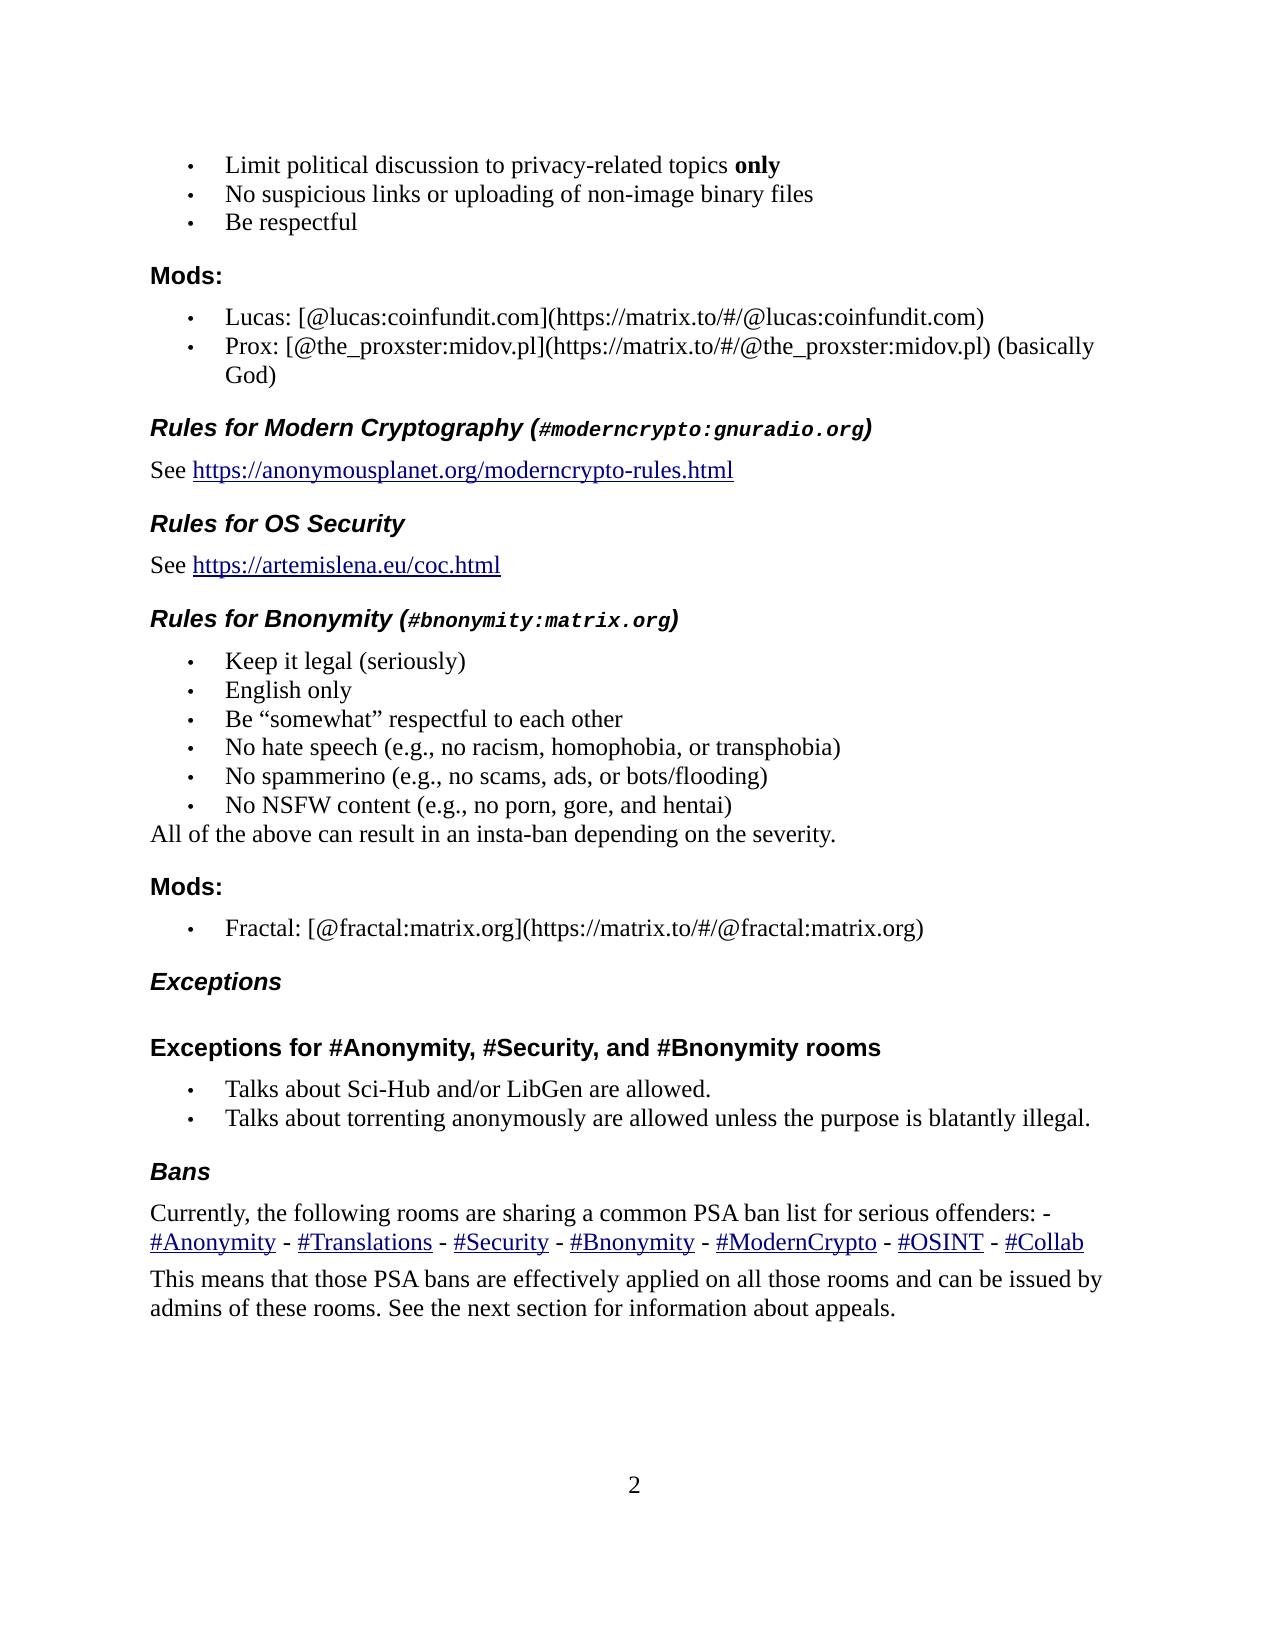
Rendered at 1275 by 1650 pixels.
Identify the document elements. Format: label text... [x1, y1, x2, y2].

text See https://anonymousplanet.org/moderncrypto-rules.html [150, 456, 1125, 484]
list Be “somewhat” respectful to each other [187, 704, 1125, 732]
list No suspicious links or uploading of non-image binary files [187, 179, 1125, 207]
list Talks about torrenting anonymously are allowed unless the purpose is blatantly illegal. [187, 1103, 1125, 1132]
list No hate speech (e.g., no racism, homophobia, or transphobia) [187, 732, 1125, 761]
list Be respectful [187, 207, 1125, 236]
list No NSFW content (e.g., no porn, gore, and hentai) [187, 790, 1125, 819]
subtitle Mods: [150, 261, 1125, 290]
list English only [187, 675, 1125, 704]
list No spammerino (e.g., no scams, ads, or bots/flooding) [187, 761, 1125, 790]
text Currently, the following rooms are sharing a common PSA ban list for serious offenders: - #Anonymity - #Translations - #Security - #Bnonymity - #ModernCrypto - #OSINT - #Collab [150, 1198, 1125, 1255]
subtitle Rules for Bnonymity (#bnonymity:matrix.org) [150, 604, 1125, 634]
list Prox: [@the_proxster:midov.pl](https://matrix.to/#/@the_proxster:midov.pl) (basically God) [187, 331, 1125, 388]
subtitle Bans [150, 1157, 1125, 1185]
list Talks about Sci-Hub and/or LibGen are allowed. [187, 1074, 1125, 1103]
subtitle Exceptions [150, 967, 1125, 996]
subtitle Mods: [150, 872, 1125, 901]
list Lucas: [@lucas:coinfundit.com](https://matrix.to/#/@lucas:coinfundit.com) [187, 302, 1125, 331]
list Fractal: [@fractal:matrix.org](https://matrix.to/#/@fractal:matrix.org) [187, 913, 1125, 942]
text See https://artemislena.eu/coc.html [150, 550, 1125, 579]
subtitle Rules for OS Security [150, 509, 1125, 538]
list Limit political discussion to privacy-related topics only [187, 150, 1125, 179]
list Keep it legal (seriously) [187, 646, 1125, 675]
text This means that those PSA bans are effectively applied on all those rooms and can be issued by admins of these rooms. See the next section for information about appeals. [150, 1264, 1125, 1322]
subtitle Rules for Modern Cryptography (#moderncrypto:gnuradio.org) [150, 413, 1125, 443]
subtitle Exceptions for #Anonymity, #Security, and #Bnonymity rooms [150, 1033, 1125, 1062]
text All of the above can result in an insta-ban depending on the severity. [150, 819, 1125, 847]
